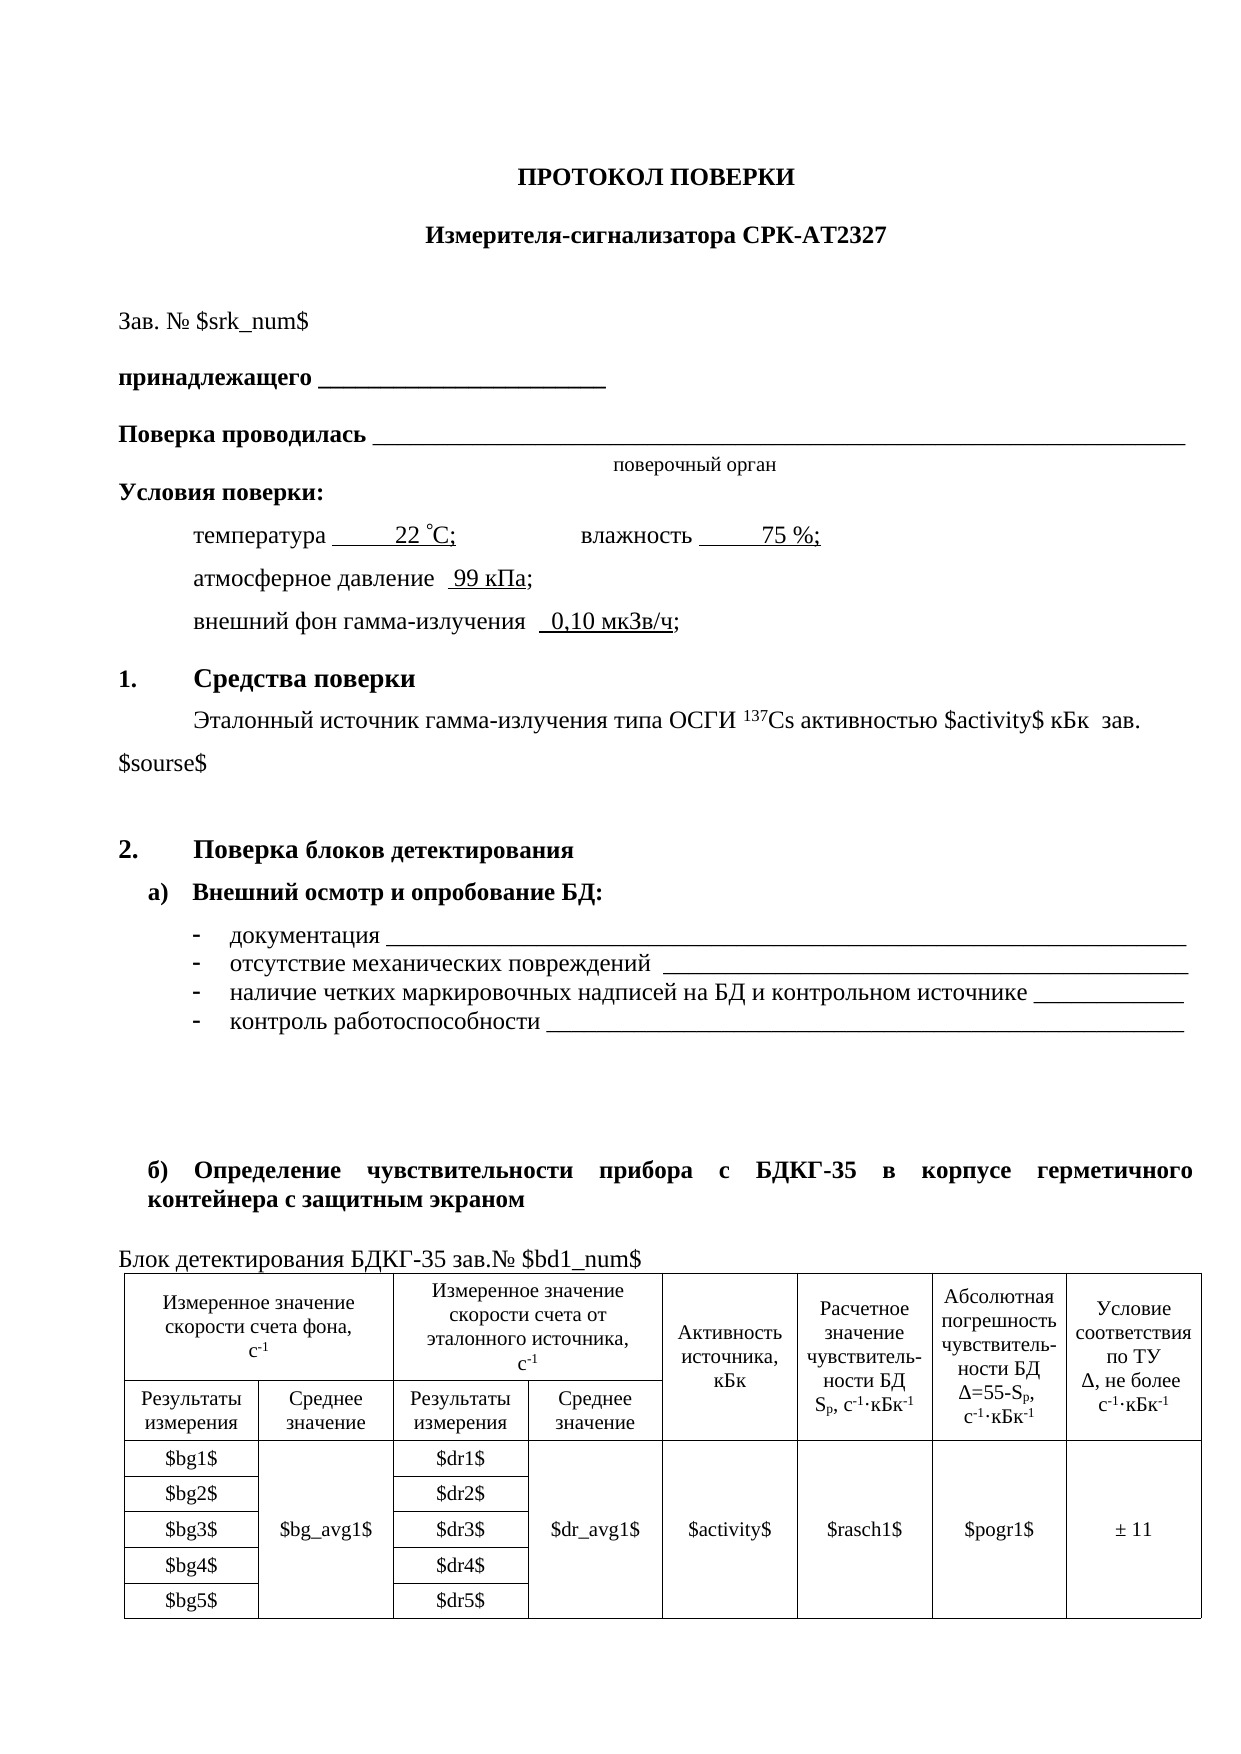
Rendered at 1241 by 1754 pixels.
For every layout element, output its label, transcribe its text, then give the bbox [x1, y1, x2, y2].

table_cell $bg1$ [125, 1441, 258, 1476]
text поверочный орган [118, 448, 1182, 477]
table_cell $bg_avg1$ [259, 1441, 393, 1618]
text температура 22 С; влажность 75 %; [118, 520, 1194, 549]
table_header Измеренное значение скорости счета от эталонного источника, с-1 [394, 1274, 662, 1380]
text Поверка проводилась _________________________________________________________________ [118, 419, 1194, 448]
text Эталонный источник гамма-излучения типа ОСГИ 137Cs активностью $activity$ кБк зав. $sourse$ [118, 705, 1194, 777]
table_cell $bg5$ [125, 1584, 258, 1618]
table_cell $bg2$ [125, 1477, 258, 1511]
text б) Определение чувствительности прибора с БДКГ-35 в корпусе герметичного контейнера с защитным экраном [147, 1155, 1194, 1212]
subtitle 2. Поверка блоков детектирования [118, 833, 1194, 864]
table_header Расчетное значение чувствитель-ности БД Sp, с-1·кБк-1 [798, 1274, 932, 1440]
list наличие четких маркировочных надписей на БД и контрольном источнике ____________ [192, 977, 1194, 1006]
table_cell $dr4$ [394, 1548, 528, 1582]
text внешний фон гамма-излучения 0,10 мкЗв/ч; [118, 606, 1194, 635]
text Условия поверки: [118, 477, 1194, 506]
text Измерителя-сигнализатора СРК-АТ2327 [118, 220, 1194, 249]
list отсутствие механических повреждений __________________________________________ [192, 948, 1194, 977]
table_cell $activity$ [663, 1441, 797, 1618]
table_cell $dr1$ [394, 1441, 528, 1476]
text принадлежащего _______________________ [118, 362, 1194, 391]
table_cell Результаты измерения [125, 1381, 258, 1440]
table_cell $dr_avg1$ [529, 1441, 662, 1618]
text Зав. № $srk_num$ [118, 306, 1194, 335]
list контроль работоспособности ___________________________________________________ [192, 1006, 1194, 1035]
table_cell $bg3$ [125, 1512, 258, 1547]
table_cell $pogr1$ [933, 1441, 1066, 1618]
list документация ________________________________________________________________ [192, 920, 1194, 948]
subtitle 1. Средства поверки [118, 662, 1194, 693]
text а) Внешний осмотр и опробование БД: [148, 877, 1194, 905]
table_cell Среднее значение [259, 1381, 393, 1440]
table_cell Результаты измерения [394, 1381, 528, 1440]
table_header Условие соответствия по ТУ Δ, не более с-1·кБк-1 [1067, 1274, 1201, 1440]
text ПРОТОКОЛ ПОВЕРКИ [118, 162, 1194, 191]
table_cell $dr3$ [394, 1512, 528, 1547]
table_cell $dr5$ [394, 1584, 528, 1618]
table_header Абсолютная погрешность чувствитель-ности БД Δ=55-Sp, с-1·кБк-1 [933, 1274, 1066, 1440]
table_cell $dr2$ [394, 1477, 528, 1511]
table_header Измеренное значение скорости счета фона, с-1 [125, 1274, 393, 1380]
table_cell $rasch1$ [798, 1441, 932, 1618]
table_cell ± 11 [1067, 1441, 1201, 1618]
table_cell Среднее значение [529, 1381, 662, 1440]
table_cell $bg4$ [125, 1548, 258, 1582]
table_header Активность источника, кБк [663, 1274, 797, 1440]
text атмосферное давление 99 кПа; [118, 563, 1194, 592]
text Блок детектирования БДКГ-35 зав.№ $bd1_num$ [118, 1244, 1194, 1272]
